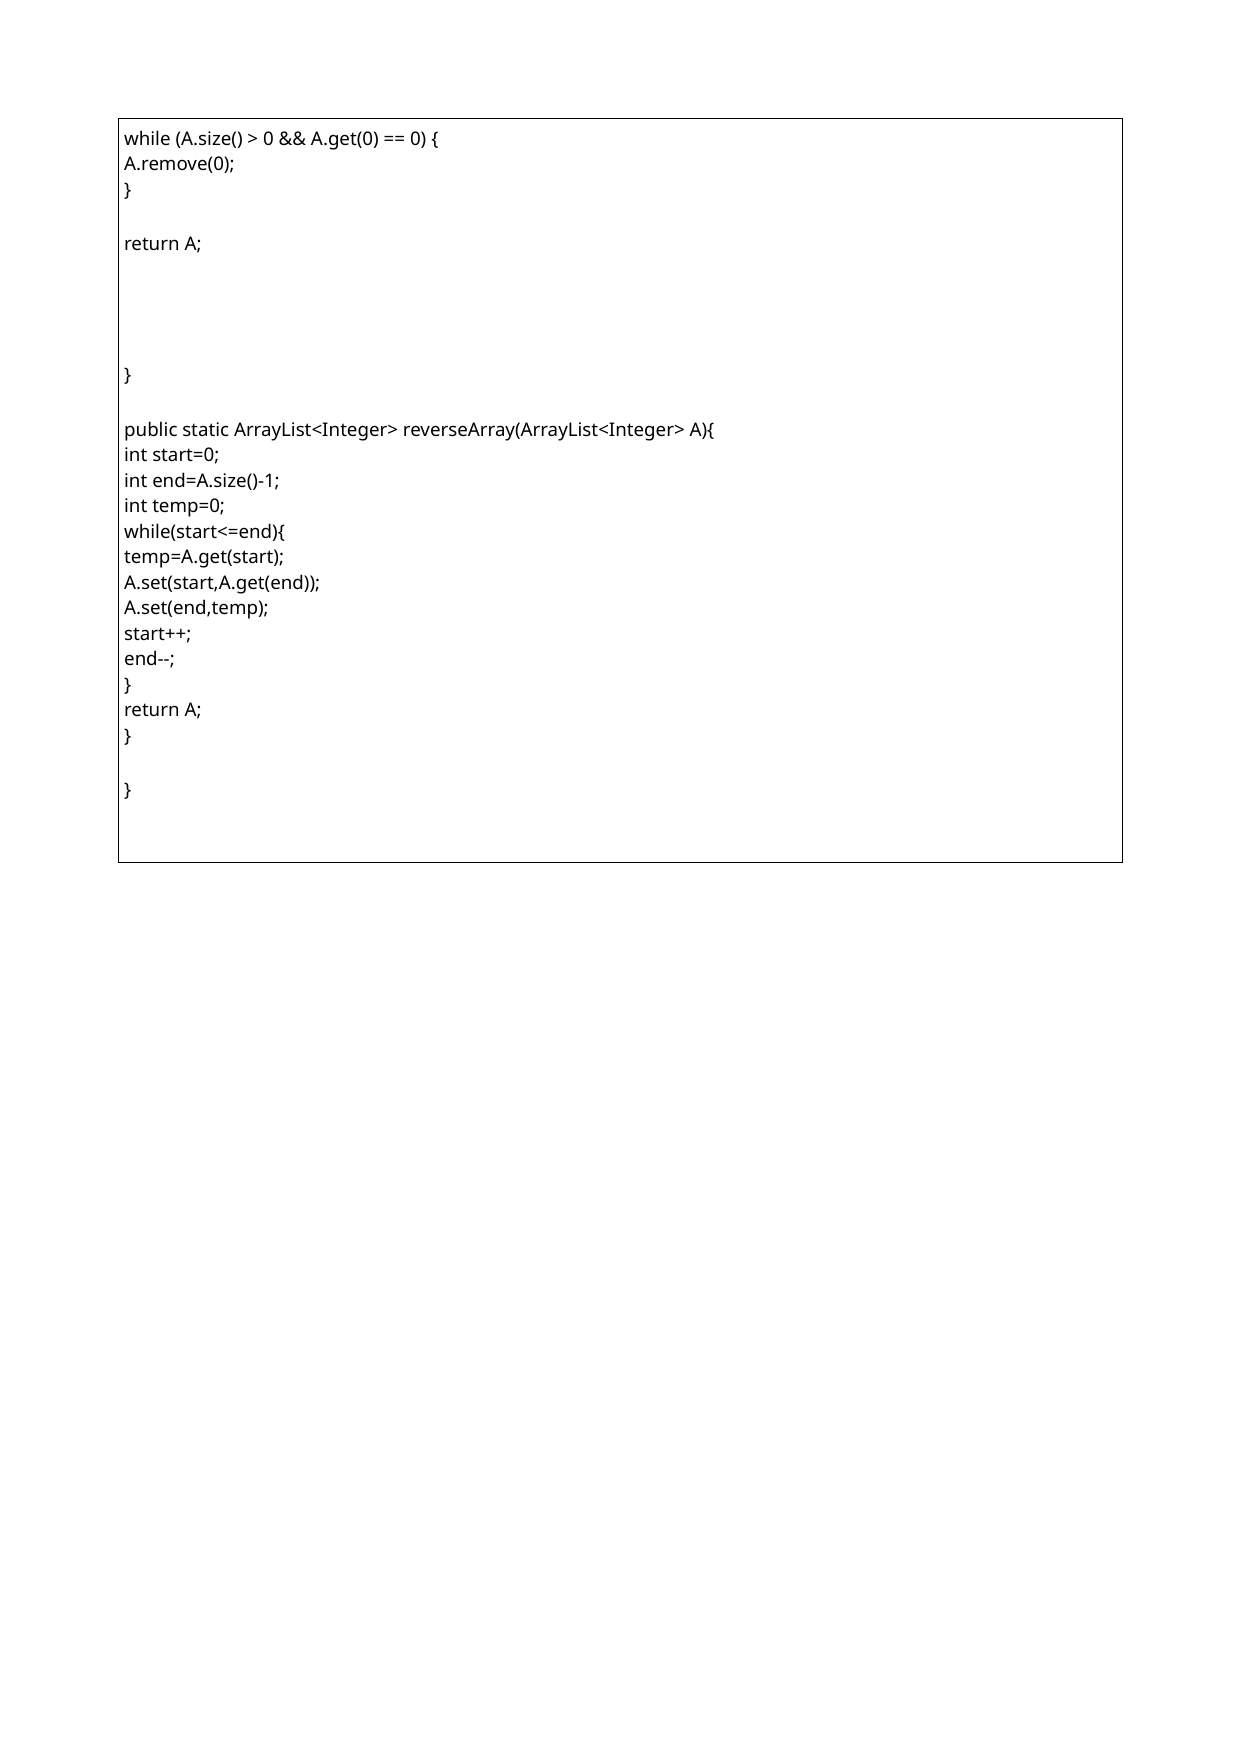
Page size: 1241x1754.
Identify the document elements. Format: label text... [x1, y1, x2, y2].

table_header while (A.size() > 0 && A.get(0) == 0) { A.remove(0); } return A; } public static ArrayList<Integer> reverseArray(ArrayList<Integer> A){ int start=0; int end=A.size()-1; int temp=0; while(start<=end){ temp=A.get(start); A.set(start,A.get(end)); A.set(end,temp); start++; end--; } return A; } } [119, 119, 1122, 862]
